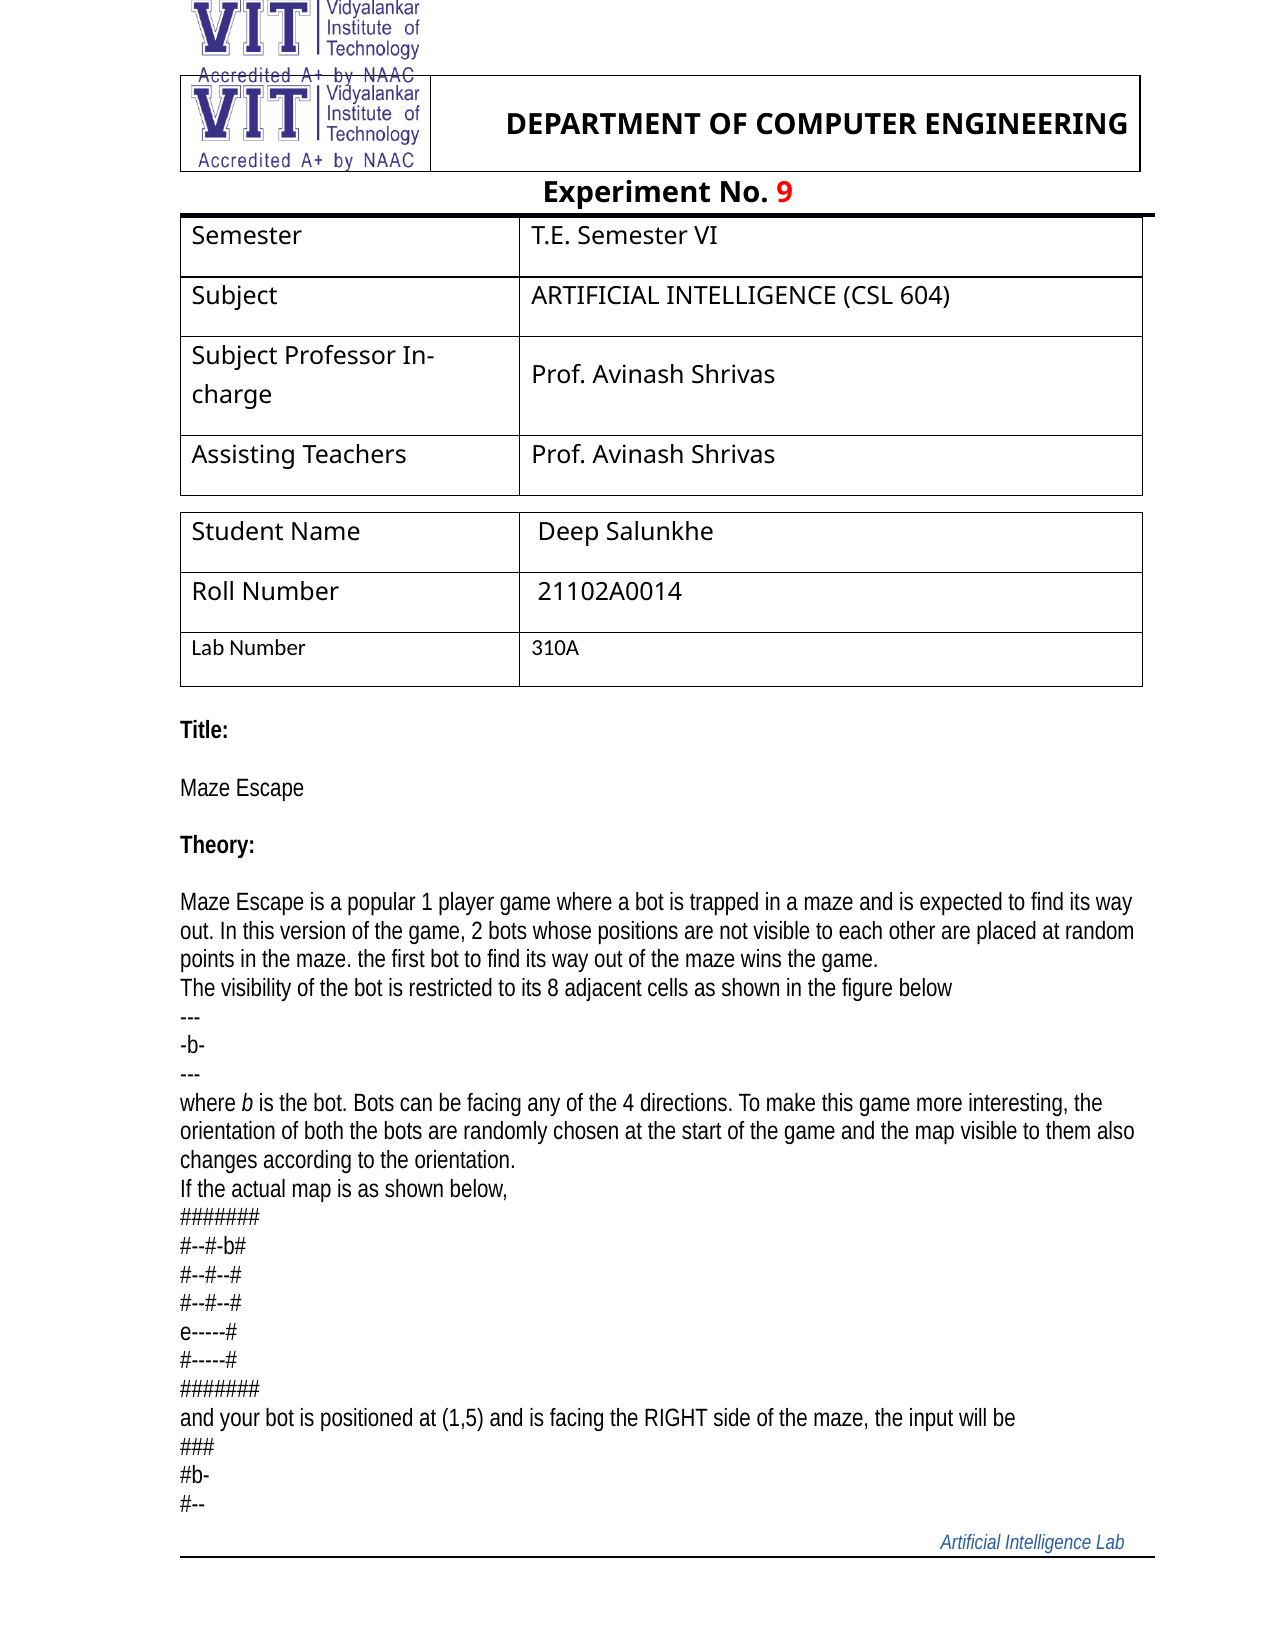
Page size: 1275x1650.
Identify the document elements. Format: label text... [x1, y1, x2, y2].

table_cell Prof. Avinash Shrivas [520, 337, 1142, 435]
text #-----# [180, 1346, 1155, 1374]
table_cell Subject [181, 278, 519, 336]
text #b- [180, 1460, 1155, 1489]
text Maze Escape [180, 773, 1155, 830]
table_header Semester [181, 218, 519, 276]
text ####### [180, 1374, 1155, 1403]
text ####### [180, 1202, 1155, 1231]
text Theory: [180, 830, 1155, 858]
text #--#-b# [180, 1231, 1155, 1259]
text #-- [180, 1489, 1155, 1517]
table_header Student Name [181, 513, 519, 572]
text #--#--# [180, 1259, 1155, 1288]
text Experiment No. 9 [180, 172, 1155, 213]
table_cell ARTIFICIAL INTELLIGENCE (CSL 604) [520, 278, 1142, 336]
table_cell 310A [520, 633, 1142, 686]
text --- [180, 1002, 1155, 1030]
text The visibility of the bot is restricted to its 8 adjacent cells as shown in the figure below [180, 973, 1155, 1002]
text Maze Escape is a popular 1 player game where a bot is trapped in a maze and is expected to find its way out. In this version of the game, 2 bots whose positions are not visible to each other are placed at random points in the maze. the first bot to find its way out of the maze wins the game. [180, 887, 1155, 973]
text e-----# [180, 1317, 1155, 1346]
table_header T.E. Semester VI [520, 218, 1142, 276]
text and your bot is positioned at (1,5) and is facing the RIGHT side of the maze, the input will be [180, 1403, 1155, 1431]
table_header Deep Salunkhe [520, 513, 1142, 572]
text If the actual map is as shown below, [180, 1174, 1155, 1202]
text ### [180, 1431, 1155, 1460]
table_cell Lab Number [181, 633, 519, 686]
table_cell Subject Professor In-charge [181, 337, 519, 435]
table_cell Roll Number [181, 573, 519, 632]
text --- [180, 1059, 1155, 1088]
table_cell Prof. Avinash Shrivas [520, 436, 1142, 495]
table_cell 21102A0014 [520, 573, 1142, 632]
table_header DEPARTMENT OF COMPUTER ENGINEERING [431, 76, 1139, 171]
text -b- [180, 1030, 1155, 1059]
text where b is the bot. Bots can be facing any of the 4 directions. To make this game more interesting, the orientation of both the bots are randomly chosen at the start of the game and the map visible to them also changes according to the orientation. [180, 1088, 1155, 1174]
text Title: [180, 715, 1155, 744]
table_header [181, 76, 430, 171]
table_cell Assisting Teachers [181, 436, 519, 495]
text #--#--# [180, 1288, 1155, 1317]
